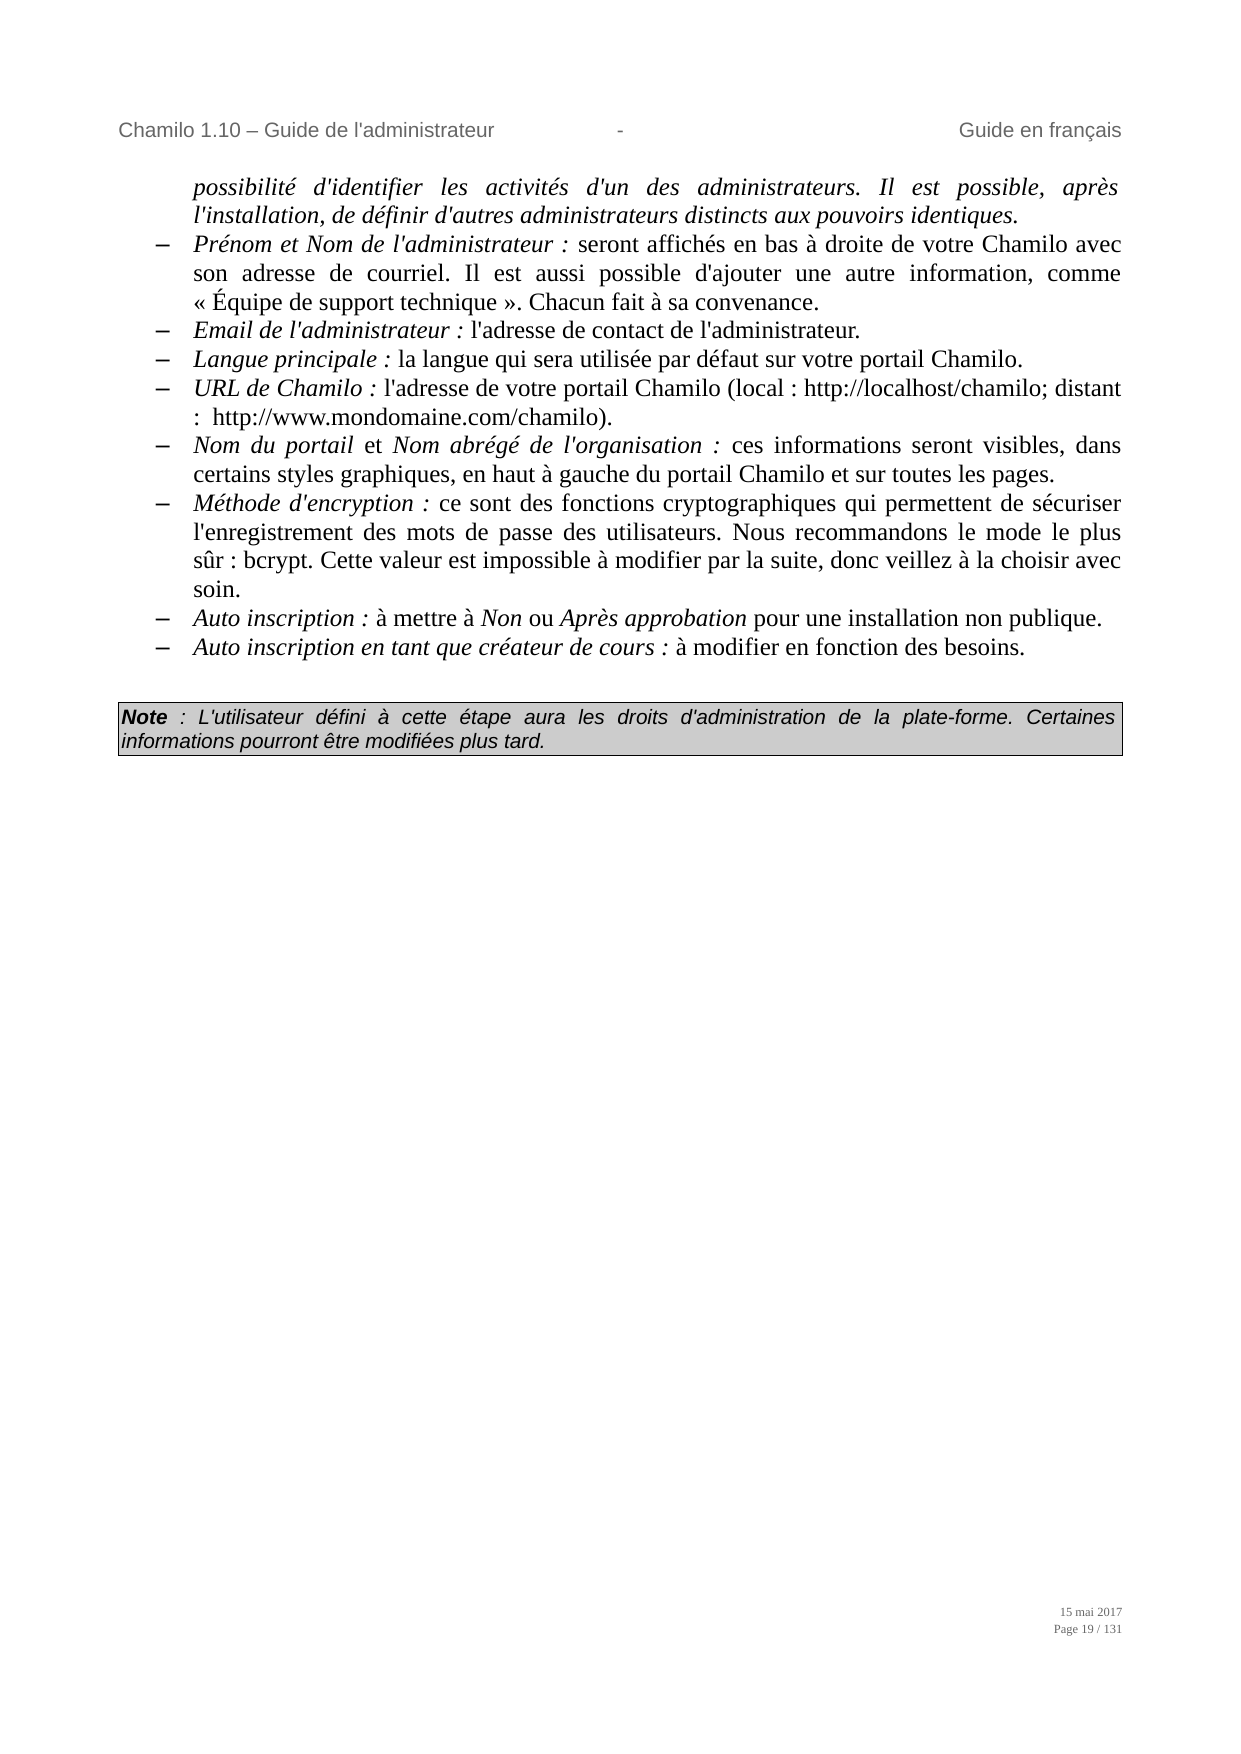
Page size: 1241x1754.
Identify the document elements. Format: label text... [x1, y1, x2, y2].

list Langue principale : la langue qui sera utilisée par défaut sur votre portail Chamilo. [156, 344, 1122, 373]
list URL de Chamilo : l'adresse de votre portail Chamilo (local : http://localhost/chamilo; distant : http://www.mondomaine.com/chamilo). [156, 373, 1122, 430]
list Prénom et Nom de l'administrateur : seront affichés en bas à droite de votre Chamilo avec son adresse de courriel. Il est aussi possible d'ajouter une autre information, comme « Équipe de support technique ». Chacun fait à sa convenance. [156, 229, 1122, 315]
list Auto inscription en tant que créateur de cours : à modifier en fonction des besoins. [156, 632, 1122, 660]
text Note : L'utilisateur défini à cette étape aura les droits d'administration de la plate-forme. Certaines informations pourront être modifiées plus tard. [119, 703, 1122, 755]
list Email de l'administrateur : l'adresse de contact de l'administrateur. [156, 315, 1122, 344]
list Nom du portail et Nom abrégé de l'organisation : ces informations seront visibles, dans certains styles graphiques, en haut à gauche du portail Chamilo et sur toutes les pages. [156, 430, 1122, 488]
list Auto inscription : à mettre à Non ou Après approbation pour une installation non publique. [156, 603, 1122, 632]
list possibilité d'identifier les activités d'un des administrateurs. Il est possible, après l'installation, de définir d'autres administrateurs distincts aux pouvoirs identiques. [156, 172, 1122, 229]
list Méthode d'encryption : ce sont des fonctions cryptographiques qui permettent de sécuriser l'enregistrement des mots de passe des utilisateurs. Nous recommandons le mode le plus sûr : bcrypt. Cette valeur est impossible à modifier par la suite, donc veillez à la choisir avec soin. [156, 488, 1122, 603]
